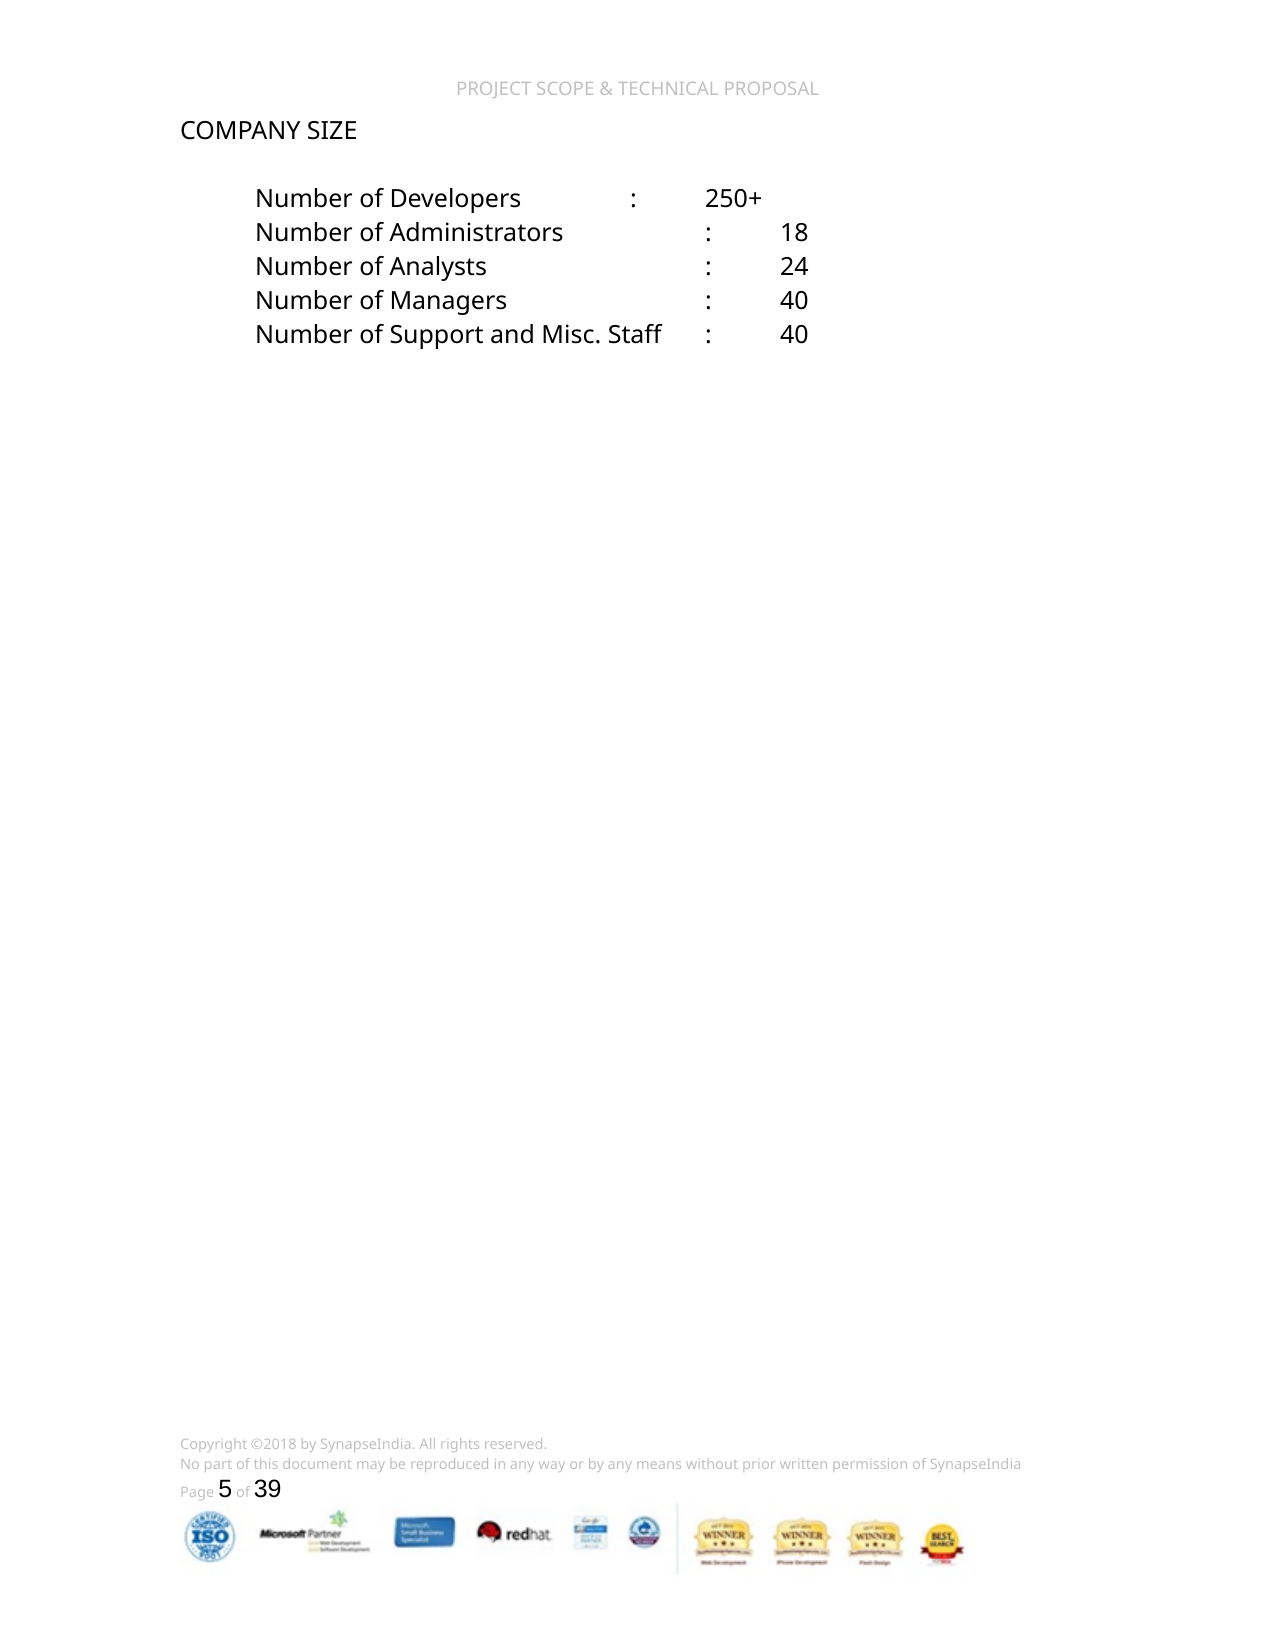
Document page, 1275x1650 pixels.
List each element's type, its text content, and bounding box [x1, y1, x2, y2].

text Number of Managers : 40 [180, 283, 1095, 317]
text Number of Administrators : 18 [180, 215, 1095, 249]
picture [180, 1502, 977, 1578]
text Number of Developers : 250+ [180, 181, 1095, 215]
text Number of Support and Misc. Staff : 40 [180, 317, 1095, 351]
text Number of Analysts : 24 [180, 249, 1095, 283]
text Company Size [180, 112, 1095, 147]
